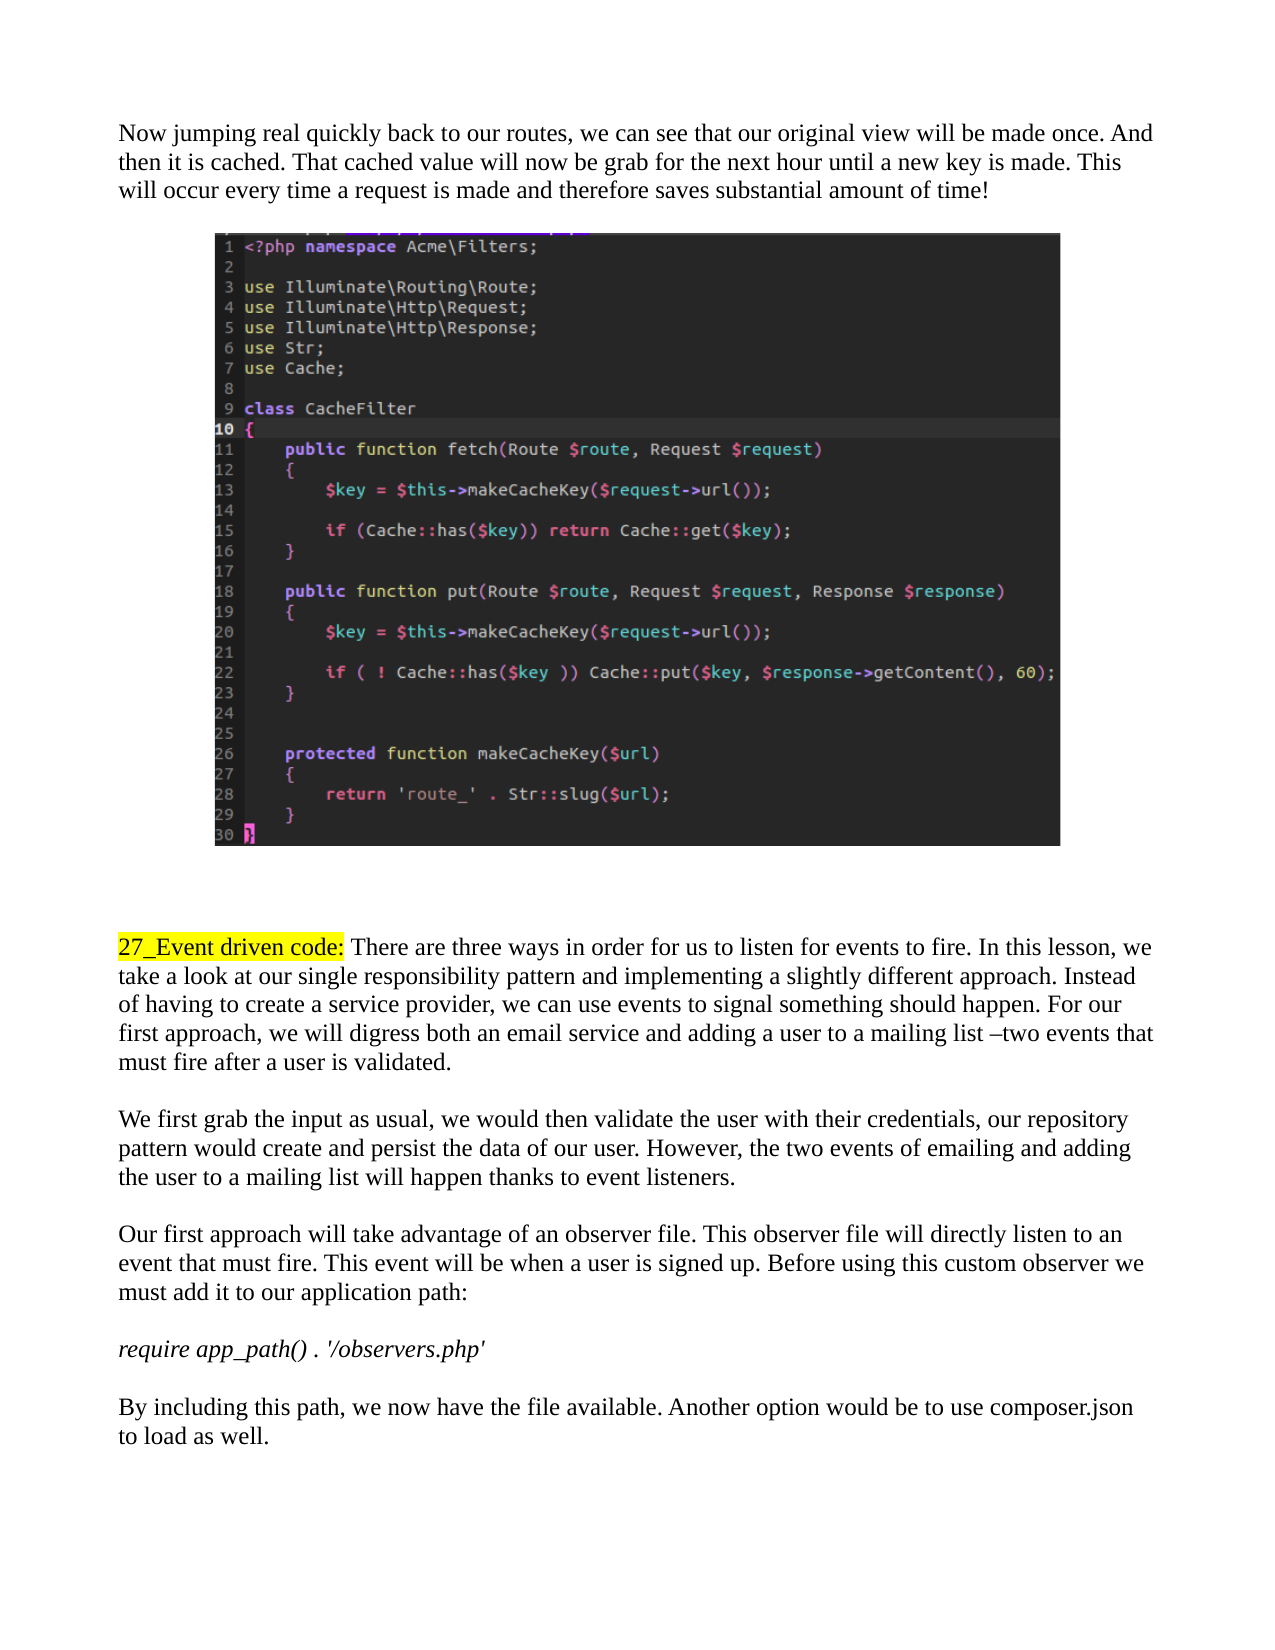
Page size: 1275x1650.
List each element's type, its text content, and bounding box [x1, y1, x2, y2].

text 27_Event driven code: There are three ways in order for us to listen for events to fire. In this lesson, we take a look at our single responsibility pattern and implementing a slightly different approach. Instead of having to create a service provider, we can use events to signal something should happen. For our first approach, we will digress both an email service and adding a user to a mailing list –two events that must fire after a user is validated. [118, 932, 1157, 1076]
text require app_path() . '/observers.php' [118, 1334, 1157, 1363]
text Now jumping real quickly back to our routes, we can see that our original view will be made once. And then it is cached. That cached value will now be grab for the next hour until a new key is made. This will occur every time a request is made and therefore saves substantial amount of time! [118, 118, 1157, 204]
text We first grab the input as usual, we would then validate the user with their credentials, our repository pattern would create and persist the data of our user. However, the two events of emailing and adding the user to a mailing list will happen thanks to event listeners. [118, 1104, 1157, 1191]
text By including this path, we now have the file available. Another option would be to use composer.json to load as well. [118, 1392, 1157, 1449]
text Our first approach will take advantage of an observer file. This observer file will directly listen to an event that must fire. This event will be when a user is signed up. Before using this custom observer we must add it to our application path: [118, 1219, 1157, 1306]
picture [214, 233, 1061, 846]
